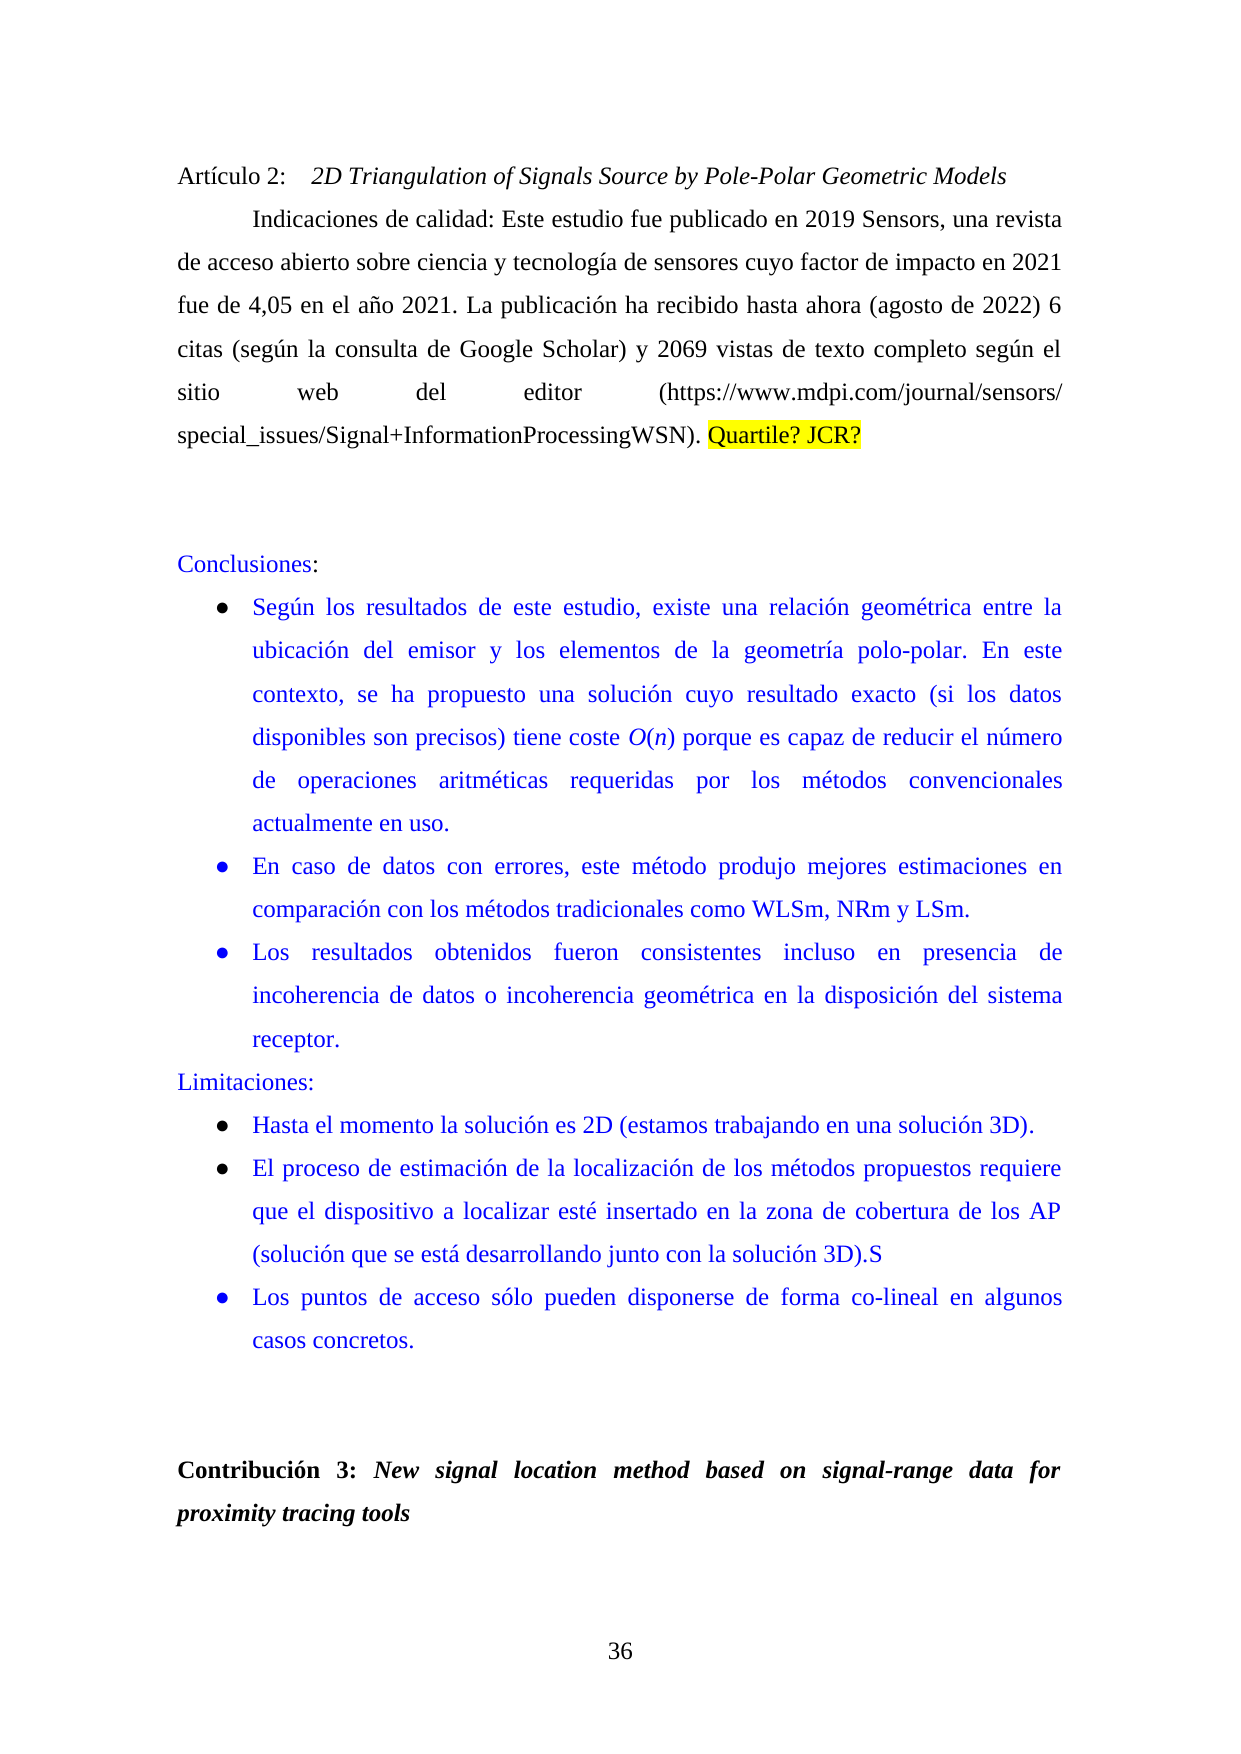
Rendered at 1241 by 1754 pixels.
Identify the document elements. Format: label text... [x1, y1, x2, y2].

text Indicaciones de calidad: Este estudio fue publicado en 2019 Sensors, una revista de acceso abierto sobre ciencia y tecnología de sensores cuyo factor de impacto en 2021 fue de 4,05 en el año 2021. La publicación ha recibido hasta ahora (agosto de 2022) 6 citas (según la consulta de Google Scholar) y 2069 vistas de texto completo según el sitio web del editor (https://www.mdpi.com/journal/sensors/ special_issues/Signal+InformationProcessingWSN). Quartile? JCR? [177, 204, 1063, 449]
list Según los resultados de este estudio, existe una relación geométrica entre la ubicación del emisor y los elementos de la geometría polo-polar. En este contexto, se ha propuesto una solución cuyo resultado exacto (si los datos disponibles son precisos) tiene coste O(n) porque es capaz de reducir el número de operaciones aritméticas requeridas por los métodos convencionales actualmente en uso. [214, 592, 1063, 837]
list Hasta el momento la solución es 2D (estamos trabajando en una solución 3D). [214, 1110, 1063, 1139]
list En caso de datos con errores, este método produjo mejores estimaciones en comparación con los métodos tradicionales como WLSm, NRm y LSm. [214, 851, 1063, 923]
subtitle Contribución 3: New signal location method based on signal-range data for proximity tracing tools [177, 1455, 1063, 1527]
text Artículo 2: 2D Triangulation of Signals Source by Pole-Polar Geometric Models [177, 161, 1063, 190]
list Los resultados obtenidos fueron consistentes incluso en presencia de incoherencia de datos o incoherencia geométrica en la disposición del sistema receptor. [214, 937, 1063, 1052]
text Conclusiones: [177, 549, 1063, 578]
text Limitaciones: [177, 1067, 1063, 1096]
list Los puntos de acceso sólo pueden disponerse de forma co-lineal en algunos casos concretos. [214, 1282, 1063, 1354]
list El proceso de estimación de la localización de los métodos propuestos requiere que el dispositivo a localizar esté insertado en la zona de cobertura de los AP (solución que se está desarrollando junto con la solución 3D).S [214, 1153, 1063, 1268]
